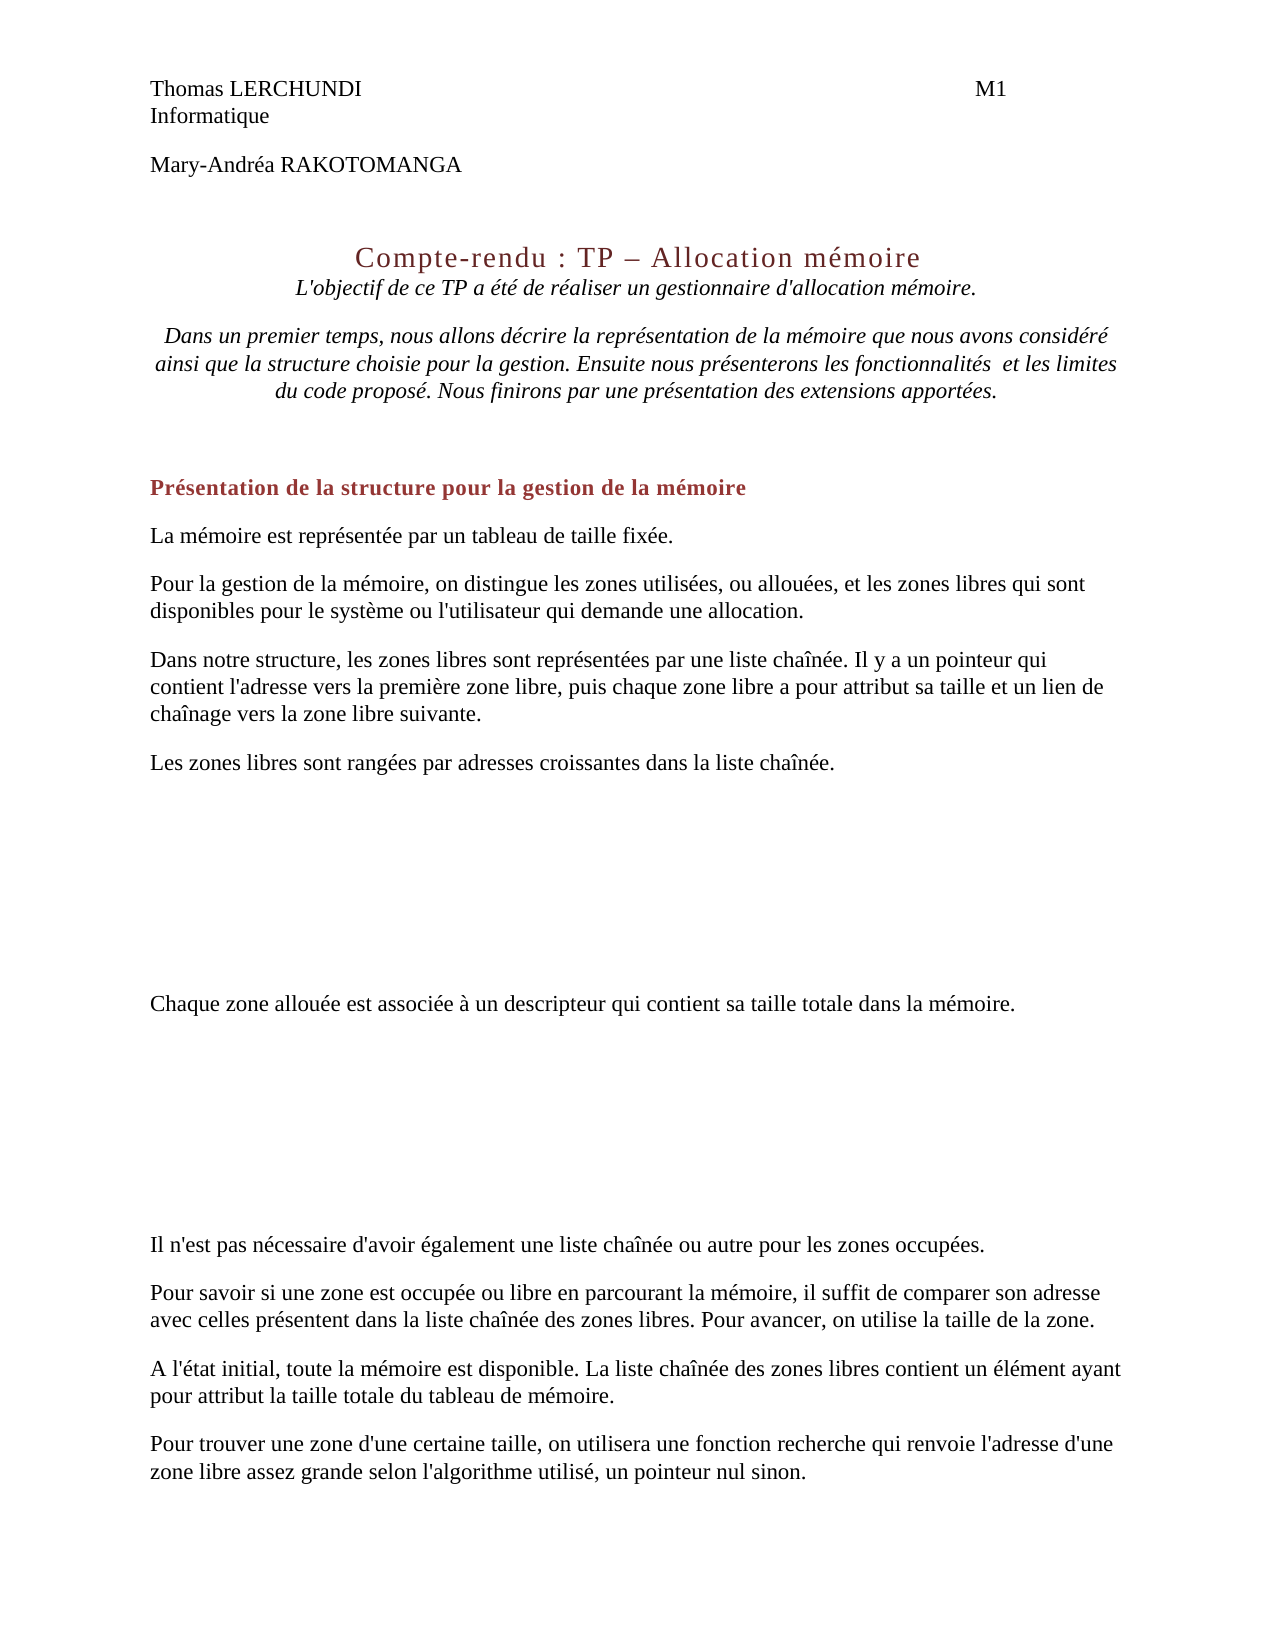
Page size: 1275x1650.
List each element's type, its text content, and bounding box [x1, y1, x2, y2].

text Chaque zone allouée est associée à un descripteur qui contient sa taille totale dans la mémoire. [150, 990, 1125, 1016]
text Pour trouver une zone d'une certaine taille, on utilisera une fonction recherche qui renvoie l'adresse d'une zone libre assez grande selon l'algorithme utilisé, un pointeur nul sinon. [150, 1430, 1125, 1484]
text Dans un premier temps, nous allons décrire la représentation de la mémoire que nous avons considéré ainsi que la structure choisie pour la gestion. Ensuite nous présenterons les fonctionnalités et les limites du code proposé. Nous finirons par une présentation des extensions apportées. [150, 322, 1125, 403]
text Présentation de la structure pour la gestion de la mémoire [150, 473, 1125, 500]
text A l'état initial, toute la mémoire est disponible. La liste chaînée des zones libres contient un élément ayant pour attribut la taille totale du tableau de mémoire. [150, 1355, 1125, 1408]
text Les zones libres sont rangées par adresses croissantes dans la liste chaînée. [150, 749, 1125, 775]
text Pour savoir si une zone est occupée ou libre en parcourant la mémoire, il suffit de comparer son adresse avec celles présentent dans la liste chaînée des zones libres. Pour avancer, on utilise la taille de la zone. [150, 1279, 1125, 1333]
text La mémoire est représentée par un tableau de taille fixée. [150, 522, 1125, 548]
text L'objectif de ce TP a été de réaliser un gestionnaire d'allocation mémoire. [150, 274, 1125, 300]
text Pour la gestion de la mémoire, on distingue les zones utilisées, ou allouées, et les zones libres qui sont disponibles pour le système ou l'utilisateur qui demande une allocation. [150, 570, 1125, 624]
text Il n'est pas nécessaire d'avoir également une liste chaînée ou autre pour les zones occupées. [150, 1231, 1125, 1257]
text Mary-Andréa RAKOTOMANGA [150, 151, 1125, 177]
text Thomas LERCHUNDI M1 Informatique [150, 75, 1125, 129]
text Dans notre structure, les zones libres sont représentées par une liste chaînée. Il y a un pointeur qui contient l'adresse vers la première zone libre, puis chaque zone libre a pour attribut sa taille et un lien de chaînage vers la zone libre suivante. [150, 646, 1125, 727]
text Compte-rendu : TP – Allocation mémoire [150, 241, 1125, 274]
